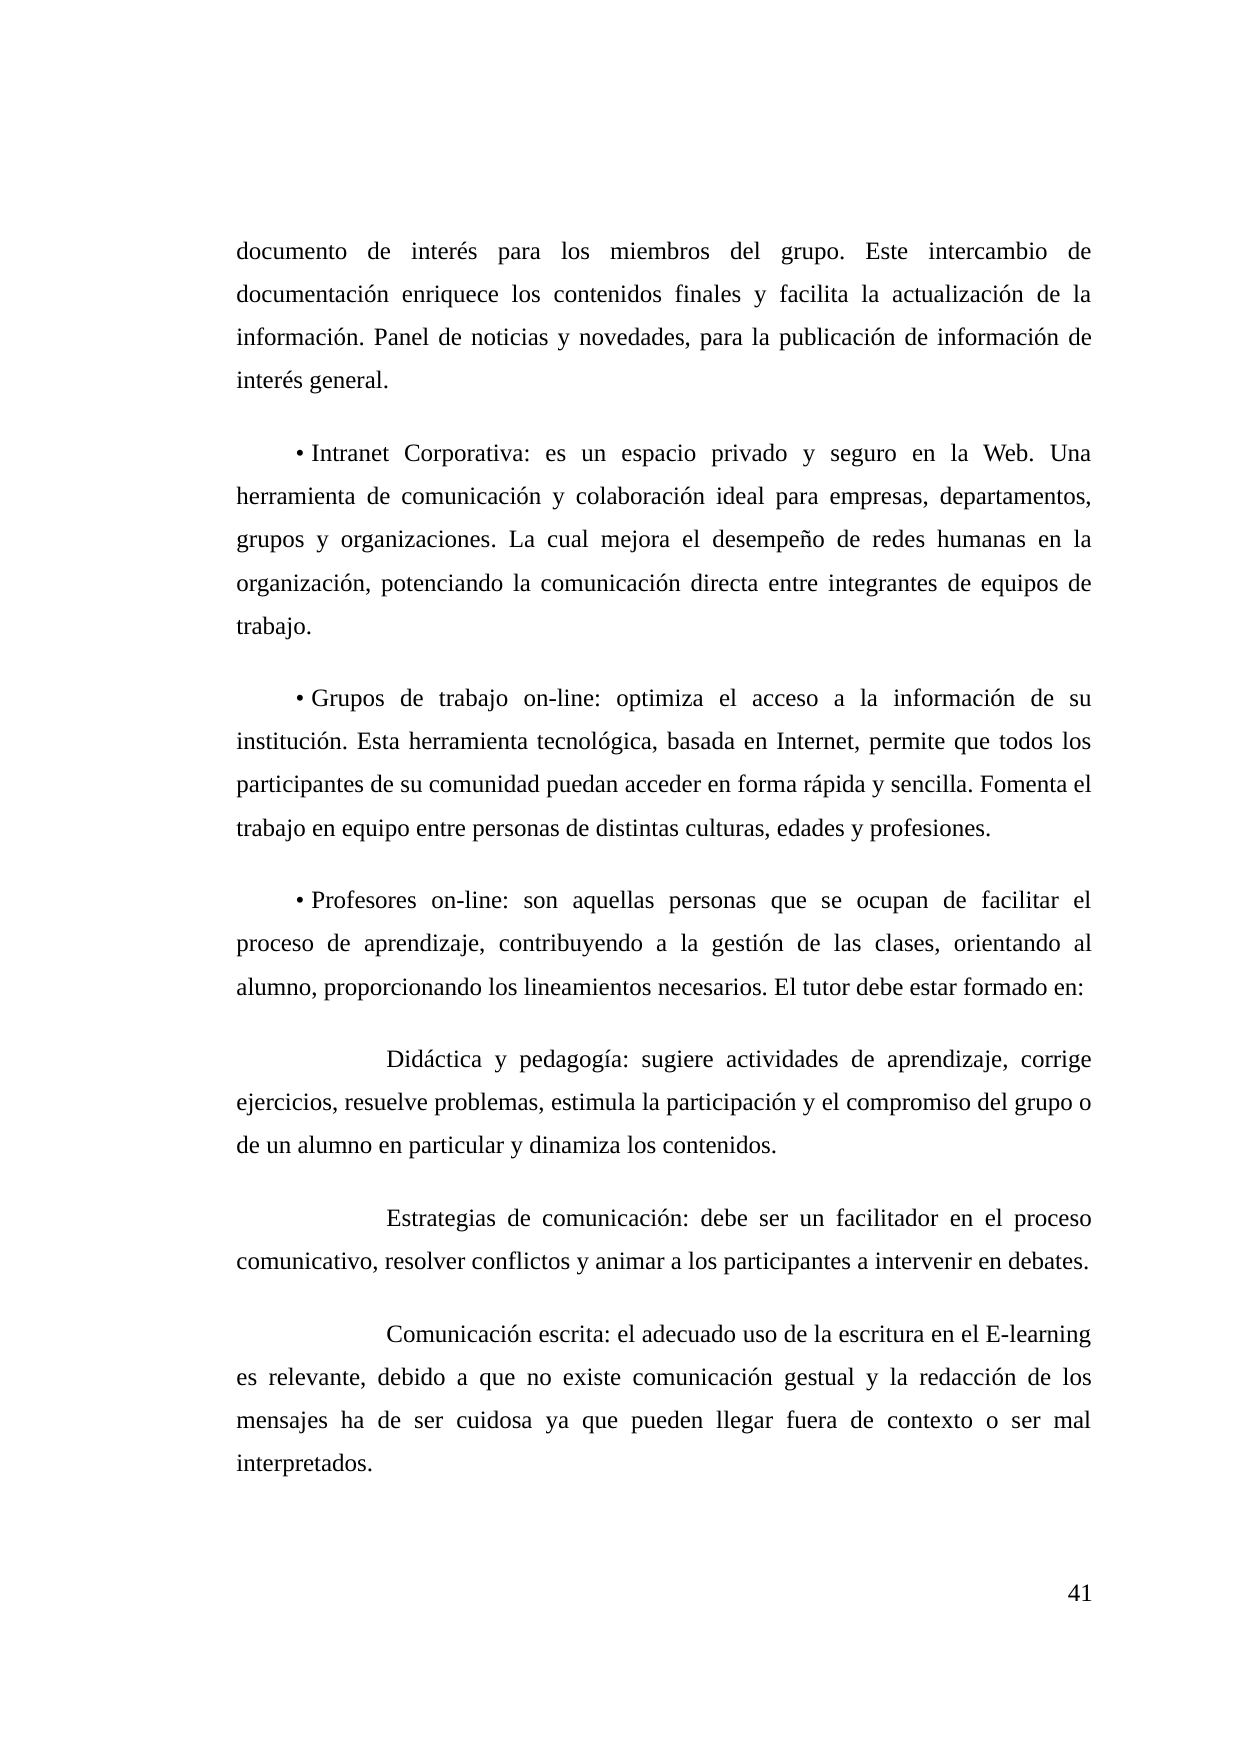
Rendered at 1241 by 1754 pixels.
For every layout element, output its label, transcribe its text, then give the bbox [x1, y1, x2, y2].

text  Comunicación escrita: el adecuado uso de la escritura en el E-learning es relevante, debido a que no existe comunicación gestual y la redacción de los mensajes ha de ser cuidosa ya que pueden llegar fuera de contexto o ser mal interpretados. [236, 1319, 1093, 1477]
text • Grupos de trabajo on-line: optimiza el acceso a la información de su institución. Esta herramienta tecnológica, basada en Internet, permite que todos los participantes de su comunidad puedan acceder en forma rápida y sencilla. Fomenta el trabajo en equipo entre personas de distintas culturas, edades y profesiones. [236, 683, 1093, 841]
text  Estrategias de comunicación: debe ser un facilitador en el proceso comunicativo, resolver conflictos y animar a los participantes a intervenir en debates. [236, 1203, 1093, 1275]
text documento de interés para los miembros del grupo. Este intercambio de documentación enriquece los contenidos finales y facilita la actualización de la información. Panel de noticias y novedades, para la publicación de información de interés general. [236, 236, 1093, 394]
text • Profesores on-line: son aquellas personas que se ocupan de facilitar el proceso de aprendizaje, contribuyendo a la gestión de las clases, orientando al alumno, proporcionando los lineamientos necesarios. El tutor debe estar formado en: [236, 885, 1093, 1000]
text  Didáctica y pedagogía: sugiere actividades de aprendizaje, corrige ejercicios, resuelve problemas, estimula la participación y el compromiso del grupo o de un alumno en particular y dinamiza los contenidos. [236, 1044, 1093, 1159]
text • Intranet Corporativa: es un espacio privado y seguro en la Web. Una herramienta de comunicación y colaboración ideal para empresas, departamentos, grupos y organizaciones. La cual mejora el desempeño de redes humanas en la organización, potenciando la comunicación directa entre integrantes de equipos de trabajo. [236, 438, 1093, 639]
